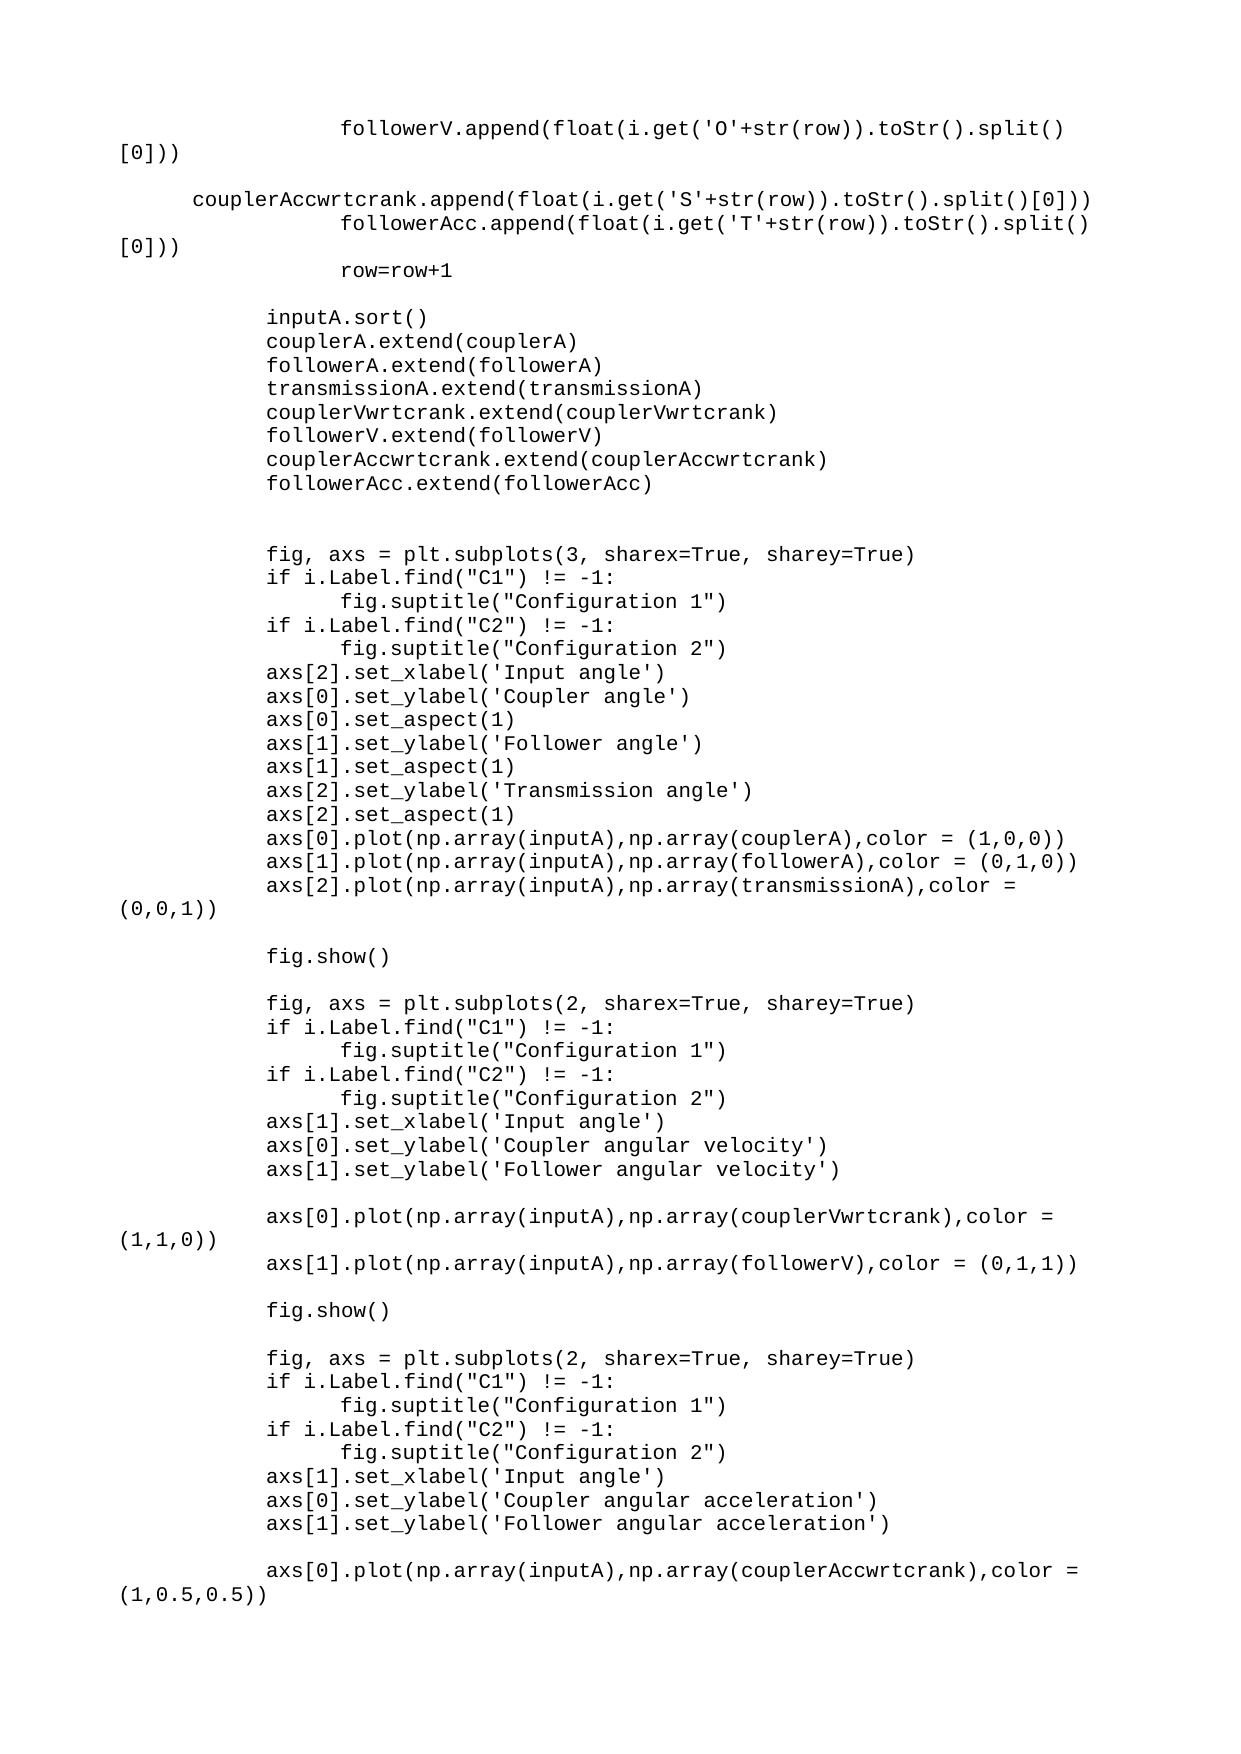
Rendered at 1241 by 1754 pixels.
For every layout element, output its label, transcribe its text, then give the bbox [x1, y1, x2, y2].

text followerAcc.append(float(i.get('T'+str(row)).toStr().split()[0])) [118, 213, 1122, 260]
text fig.show() [118, 946, 1122, 969]
text axs[1].plot(np.array(inputA),np.array(followerV),color = (0,1,1)) [118, 1253, 1122, 1277]
text fig.show() [118, 1300, 1122, 1324]
text couplerA.extend(couplerA) [118, 331, 1122, 354]
text couplerAccwrtcrank.append(float(i.get('S'+str(row)).toStr().split()[0])) [118, 165, 1122, 213]
text followerV.extend(followerV) [118, 426, 1122, 449]
text followerAcc.extend(followerAcc) [118, 473, 1122, 496]
text axs[0].set_ylabel('Coupler angle') [118, 686, 1122, 709]
text fig.suptitle("Configuration 2") [118, 1442, 1122, 1466]
text axs[0].plot(np.array(inputA),np.array(couplerAccwrtcrank),color = (1,0.5,0.5)) [118, 1561, 1122, 1608]
text axs[0].plot(np.array(inputA),np.array(couplerVwrtcrank),color = (1,1,0)) [118, 1206, 1122, 1253]
text fig.suptitle("Configuration 1") [118, 1395, 1122, 1419]
text fig.suptitle("Configuration 2") [118, 1088, 1122, 1111]
text axs[1].set_ylabel('Follower angular velocity') [118, 1158, 1122, 1182]
text followerV.append(float(i.get('O'+str(row)).toStr().split()[0])) [118, 118, 1122, 165]
text if i.Label.find("C1") != -1: [118, 1017, 1122, 1040]
text if i.Label.find("C1") != -1: [118, 1371, 1122, 1395]
text axs[1].set_xlabel('Input angle') [118, 1466, 1122, 1489]
text fig, axs = plt.subplots(3, sharex=True, sharey=True) [118, 544, 1122, 567]
text fig.suptitle("Configuration 1") [118, 591, 1122, 615]
text if i.Label.find("C2") != -1: [118, 1064, 1122, 1088]
text axs[0].set_ylabel('Coupler angular velocity') [118, 1135, 1122, 1158]
text axs[1].set_aspect(1) [118, 757, 1122, 780]
text if i.Label.find("C1") != -1: [118, 567, 1122, 591]
text fig.suptitle("Configuration 2") [118, 638, 1122, 662]
text axs[2].set_ylabel('Transmission angle') [118, 780, 1122, 804]
text row=row+1 [118, 260, 1122, 284]
text transmissionA.extend(transmissionA) [118, 378, 1122, 402]
text fig, axs = plt.subplots(2, sharex=True, sharey=True) [118, 993, 1122, 1017]
text axs[0].set_aspect(1) [118, 709, 1122, 733]
text axs[1].set_ylabel('Follower angular acceleration') [118, 1513, 1122, 1537]
text followerA.extend(followerA) [118, 354, 1122, 378]
text fig.suptitle("Configuration 1") [118, 1040, 1122, 1064]
text couplerAccwrtcrank.extend(couplerAccwrtcrank) [118, 449, 1122, 473]
text inputA.sort() [118, 307, 1122, 331]
text axs[2].set_xlabel('Input angle') [118, 662, 1122, 686]
text axs[2].set_aspect(1) [118, 804, 1122, 827]
text axs[0].plot(np.array(inputA),np.array(couplerA),color = (1,0,0)) [118, 827, 1122, 851]
text axs[1].set_xlabel('Input angle') [118, 1111, 1122, 1135]
text fig, axs = plt.subplots(2, sharex=True, sharey=True) [118, 1348, 1122, 1371]
text couplerVwrtcrank.extend(couplerVwrtcrank) [118, 402, 1122, 426]
text axs[2].plot(np.array(inputA),np.array(transmissionA),color = (0,0,1)) [118, 875, 1122, 922]
text if i.Label.find("C2") != -1: [118, 1419, 1122, 1442]
text axs[1].set_ylabel('Follower angle') [118, 733, 1122, 757]
text axs[0].set_ylabel('Coupler angular acceleration') [118, 1489, 1122, 1513]
text if i.Label.find("C2") != -1: [118, 615, 1122, 638]
text axs[1].plot(np.array(inputA),np.array(followerA),color = (0,1,0)) [118, 851, 1122, 875]
